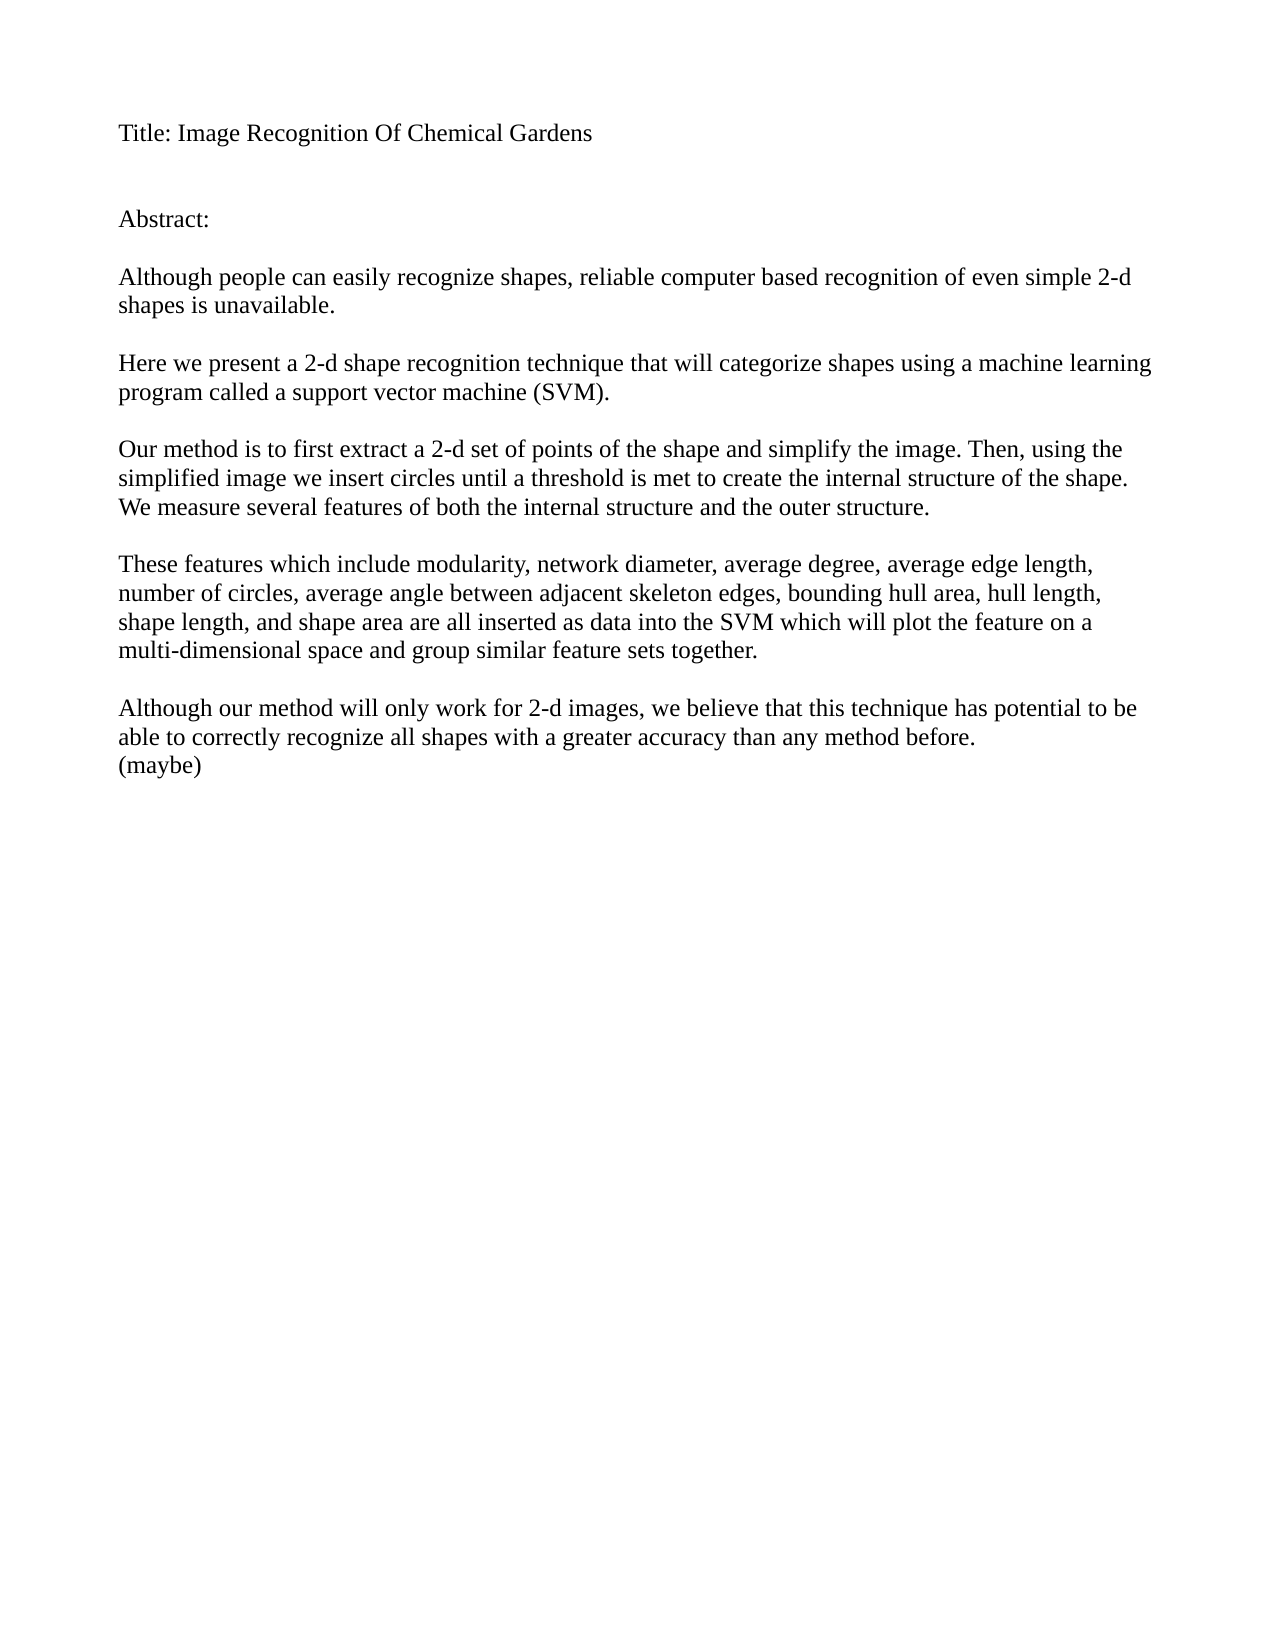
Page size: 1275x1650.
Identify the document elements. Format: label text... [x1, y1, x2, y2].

text Our method is to first extract a 2-d set of points of the shape and simplify the image. Then, using the simplified image we insert circles until a threshold is met to create the internal structure of the shape. We measure several features of both the internal structure and the outer structure. [118, 434, 1157, 521]
text (maybe) [118, 751, 1157, 779]
text These features which include modularity, network diameter, average degree, average edge length, number of circles, average angle between adjacent skeleton edges, bounding hull area, hull length, shape length, and shape area are all inserted as data into the SVM which will plot the feature on a multi-dimensional space and group similar feature sets together. [118, 549, 1157, 664]
text Although people can easily recognize shapes, reliable computer based recognition of even simple 2-d shapes is unavailable. [118, 262, 1157, 319]
text Here we present a 2-d shape recognition technique that will categorize shapes using a machine learning program called a support vector machine (SVM). [118, 348, 1157, 406]
text Title: Image Recognition Of Chemical Gardens [118, 118, 1157, 147]
text Abstract: [118, 204, 1157, 233]
text Although our method will only work for 2-d images, we believe that this technique has potential to be able to correctly recognize all shapes with a greater accuracy than any method before. [118, 693, 1157, 751]
